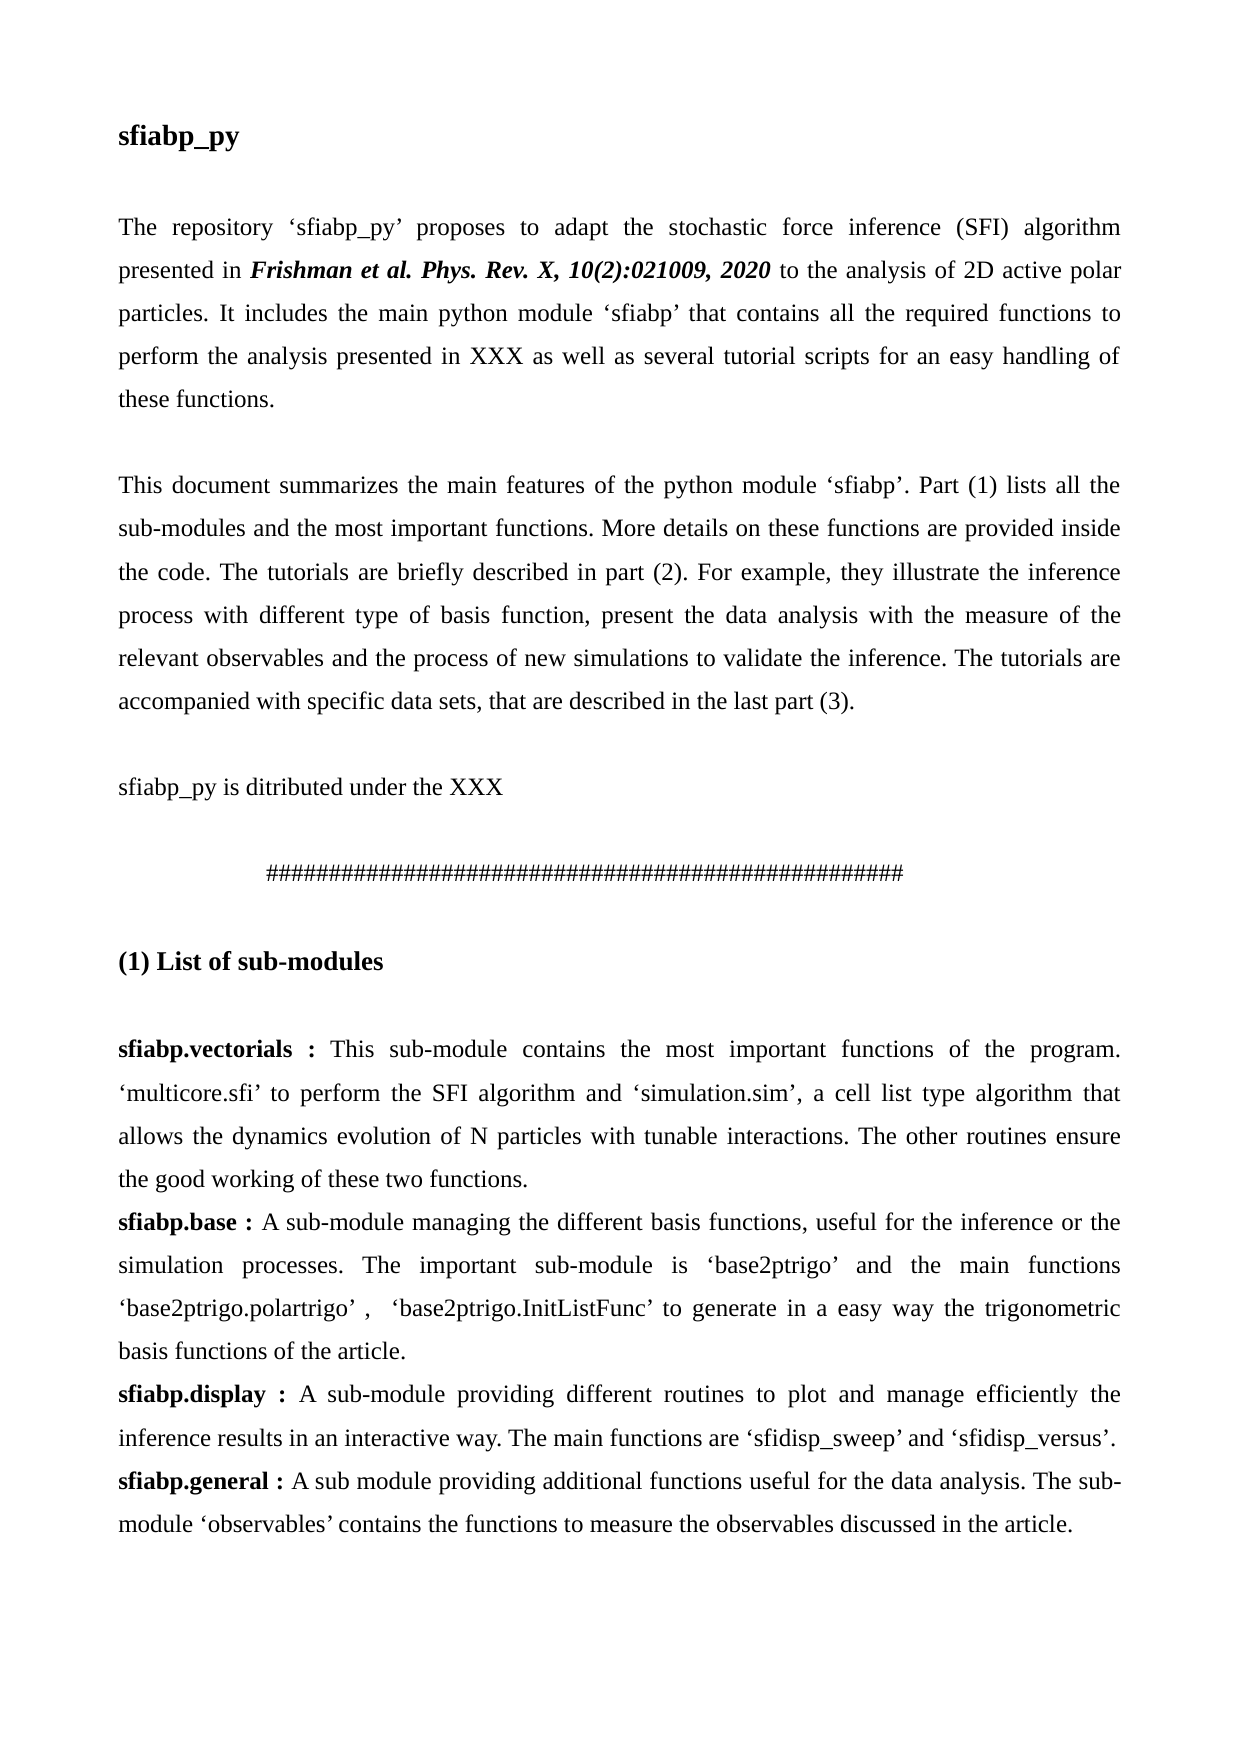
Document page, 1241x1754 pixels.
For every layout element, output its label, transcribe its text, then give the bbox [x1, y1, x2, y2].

text sfiabp.display : A sub-module providing different routines to plot and manage efficiently the inference results in an interactive way. The main functions are ‘sfidisp_sweep’ and ‘sfidisp_versus’. [118, 1379, 1122, 1451]
text sfiabp.vectorials : This sub-module contains the most important functions of the program. ‘multicore.sfi’ to perform the SFI algorithm and ‘simulation.sim’, a cell list type algorithm that allows the dynamics evolution of N particles with tunable interactions. The other routines ensure the good working of these two functions. [118, 1034, 1122, 1193]
text sfiabp_py is ditributed under the XXX [118, 772, 1122, 801]
text sfiabp.base : A sub-module managing the different basis functions, useful for the inference or the simulation processes. The important sub-module is ‘base2ptrigo’ and the main functions ‘base2ptrigo.polartrigo’ , ‘base2ptrigo.InitListFunc’ to generate in a easy way the trigonometric basis functions of the article. [118, 1207, 1122, 1365]
text This document summarizes the main features of the python module ‘sfiabp’. Part (1) lists all the sub-modules and the most important functions. More details on these functions are provided inside the code. The tutorials are briefly described in part (2). For example, they illustrate the inference process with different type of basis function, present the data analysis with the measure of the relevant observables and the process of new simulations to validate the inference. The tutorials are accompanied with specific data sets, that are described in the last part (3). [118, 470, 1122, 715]
text sfiabp.general : A sub module providing additional functions useful for the data analysis. The sub-module ‘observables’ contains the functions to measure the observables discussed in the article. [118, 1466, 1122, 1538]
text The repository ‘sfiabp_py’ proposes to adapt the stochastic force inference (SFI) algorithm presented in Frishman et al. Phys. Rev. X, 10(2):021009, 2020 to the analysis of 2D active polar particles. It includes the main python module ‘sfiabp’ that contains all the required functions to perform the analysis presented in XXX as well as several tutorial scripts for an easy handling of these functions. [118, 212, 1122, 413]
text (1) List of sub-modules [118, 945, 1122, 976]
text sfiabp_py [118, 118, 1122, 152]
text ################################################### [118, 858, 1122, 887]
